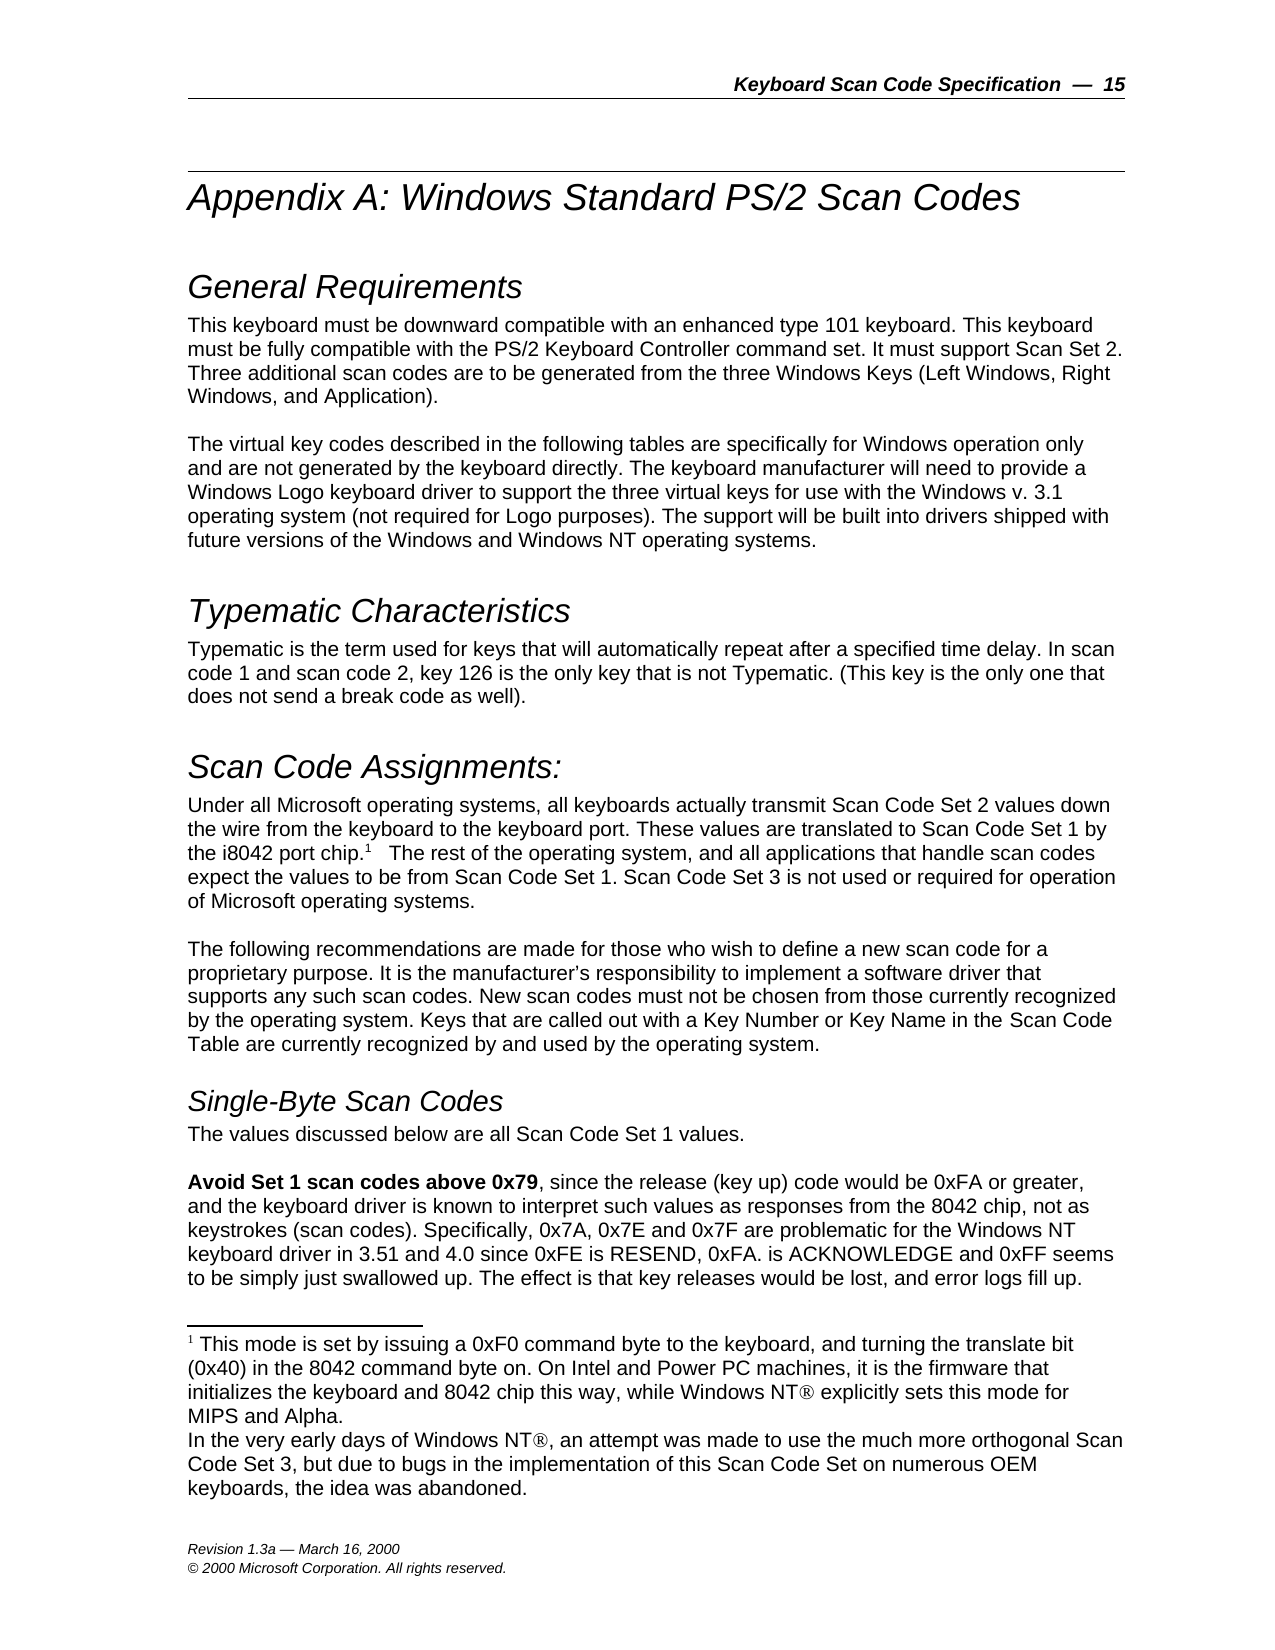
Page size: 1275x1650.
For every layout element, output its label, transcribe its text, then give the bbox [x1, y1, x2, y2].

text This keyboard must be downward compatible with an enhanced type 101 keyboard. This keyboard must be fully compatible with the PS/2 Keyboard Controller command set. It must support Scan Set 2. Three additional scan codes are to be generated from the three Windows Keys (Left Windows, Right Windows, and Application). [187, 312, 1125, 408]
subtitle General Requirements [187, 267, 1125, 306]
text Typematic is the term used for keys that will automatically repeat after a specified time delay. In scan code 1 and scan code 2, key 126 is the only key that is not Typematic. (This key is the only one that does not send a break code as well). [187, 636, 1125, 708]
text Under all Microsoft operating systems, all keyboards actually transmit Scan Code Set 2 values down the wire from the keyboard to the keyboard port. These values are translated to Scan Code Set 1 by the i8042 port chip. The rest of the operating system, and all applications that handle scan codes expect the values to be from Scan Code Set 1. Scan Code Set 3 is not used or required for operation of Microsoft operating systems. [187, 793, 1125, 912]
text In the very early days of Windows NT®, an attempt was made to use the much more orthogonal Scan Code Set 3, but due to bugs in the implementation of this Scan Code Set on numerous OEM keyboards, the idea was abandoned. [187, 1428, 1125, 1500]
subtitle Appendix A: Windows Standard PS/2 Scan Codes [187, 172, 1125, 220]
subtitle Typematic Characteristics [187, 591, 1125, 630]
text This mode is set by issuing a 0xF0 command byte to the keyboard, and turning the translate bit (0x40) in the 8042 command byte on. On Intel and Power PC machines, it is the firmware that initializes the keyboard and 8042 chip this way, while Windows NT® explicitly sets this mode for MIPS and Alpha. [187, 1332, 1125, 1428]
subtitle Scan Code Assignments: [187, 747, 1125, 786]
subtitle The values discussed below are all Scan Code Set 1 values. [187, 1122, 1125, 1146]
text The virtual key codes described in the following tables are specifically for Windows operation only and are not generated by the keyboard directly. The keyboard manufacturer will need to provide a Windows Logo keyboard driver to support the three virtual keys for use with the Windows v. 3.1 operating system (not required for Logo purposes). The support will be built into drivers shipped with future versions of the Windows and Windows NT operating systems. [187, 432, 1125, 552]
text Avoid Set 1 scan codes above 0x79, since the release (key up) code would be 0xFA or greater, and the keyboard driver is known to interpret such values as responses from the 8042 chip, not as keystrokes (scan codes). Specifically, 0x7A, 0x7E and 0x7F are problematic for the Windows NT keyboard driver in 3.51 and 4.0 since 0xFE is RESEND, 0xFA. is ACKNOWLEDGE and 0xFF seems to be simply just swallowed up. The effect is that key releases would be lost, and error logs fill up. [187, 1170, 1125, 1289]
subtitle Single-Byte Scan Codes [187, 1088, 1125, 1118]
text The following recommendations are made for those who wish to define a new scan code for a proprietary purpose. It is the manufacturer’s responsibility to implement a software driver that supports any such scan codes. New scan codes must not be chosen from those currently recognized by the operating system. Keys that are called out with a Key Number or Key Name in the Scan Code Table are currently recognized by and used by the operating system. [187, 936, 1125, 1056]
